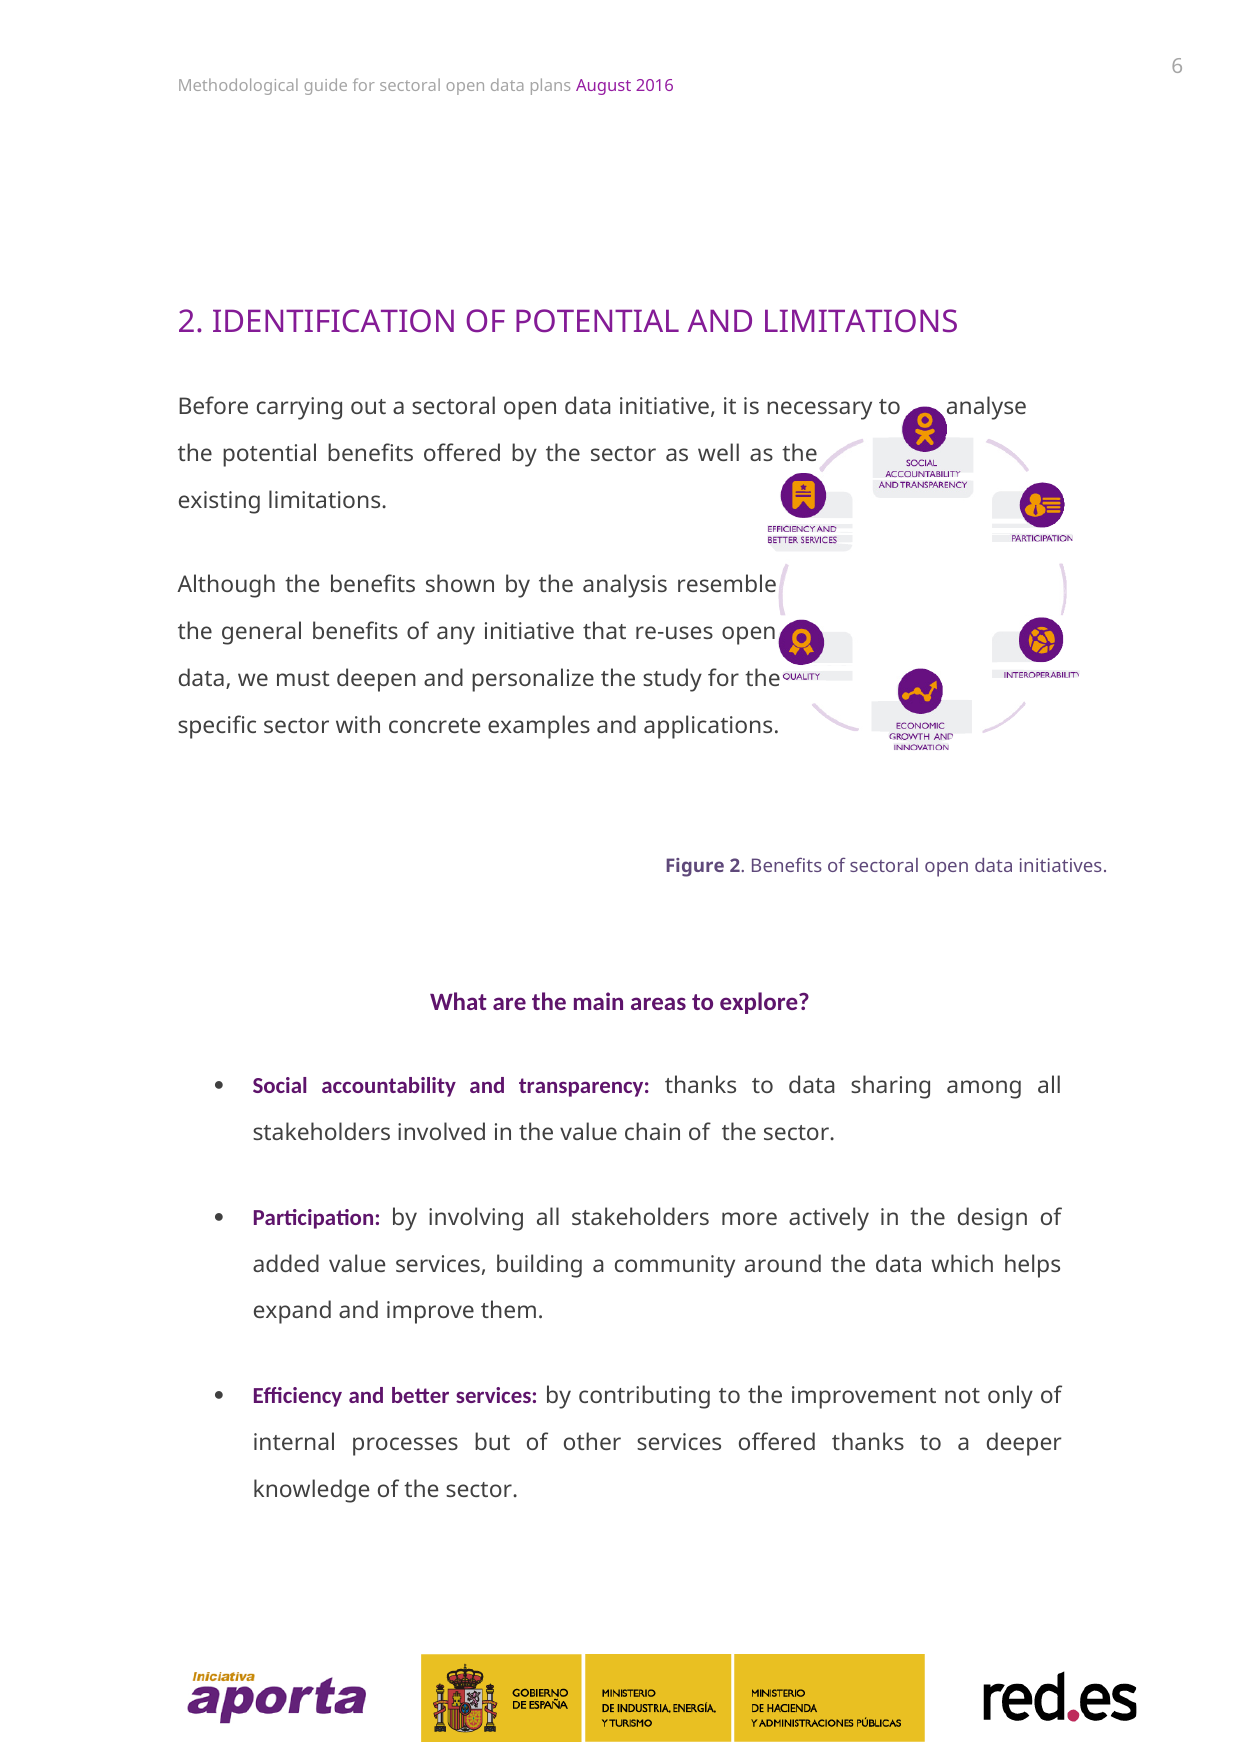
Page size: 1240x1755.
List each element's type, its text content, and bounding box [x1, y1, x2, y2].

list Efficiency and better services: by contributing to the improvement not only of internal processes but of other services offered thanks to a deeper knowledge of the sector. [215, 1379, 895, 1504]
text Before carrying out a sectoral open data initiative, it is necessary to analyse the potential benefits offered by the sector as well as the existing limitations. [177, 390, 1062, 515]
subtitle 2. IDENTIFICATION OF POTENTIAL AND LIMITATIONS [976, 297, 1062, 342]
text Although the benefits shown by the analysis resemble the general benefits of any initiative that re-uses open data, we must deepen and personalize the study for the specific sector with concrete examples and applications. [177, 568, 958, 740]
text [807, 650, 1062, 670]
text [941, 678, 1062, 740]
list Participation: by involving all stakeholders more actively in the design of added value services, building a community around the data which helps expand and improve them. [215, 1201, 1062, 1326]
text What are the main areas to explore? [177, 986, 1062, 1017]
text Figure 2. Benefits of sectoral open data initiatives. [177, 852, 1107, 878]
list Social accountability and transparency: thanks to data sharing among all stakeholders involved in the value chain of the sector. [215, 1069, 1062, 1148]
